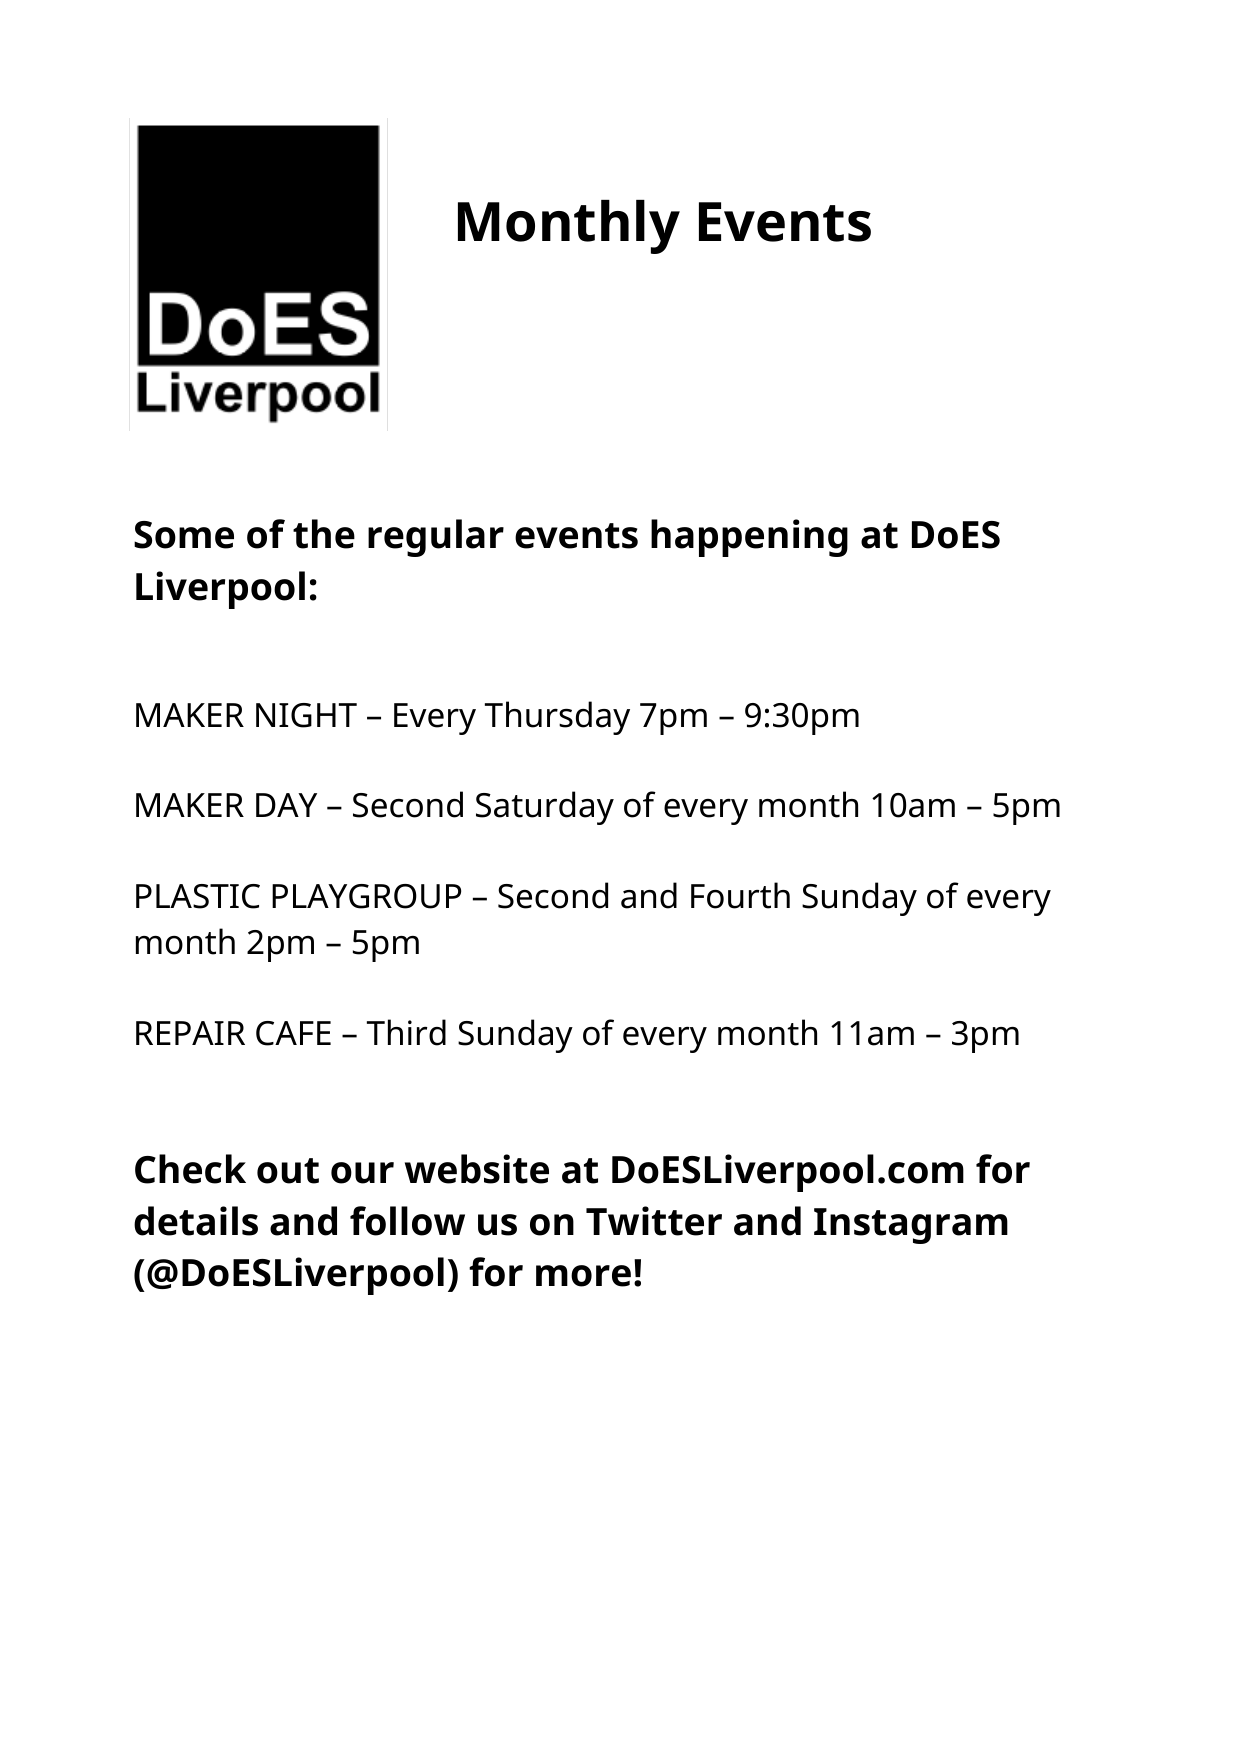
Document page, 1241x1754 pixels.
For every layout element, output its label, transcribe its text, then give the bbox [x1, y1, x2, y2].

subtitle Some of the regular events happening at DoES Liverpool: [133, 509, 1107, 611]
subtitle Check out our website at DoESLiverpool.com for details and follow us on Twitter and Instagram (@DoESLiverpool) for more! [133, 1144, 1107, 1297]
text MAKER DAY – Second Saturday of every month 10am – 5pm [133, 782, 1107, 828]
picture [103, 118, 416, 431]
text REPAIR CAFE – Third Sunday of every month 11am – 3pm [133, 1009, 1107, 1055]
text PLASTIC PLAYGROUP – Second and Fourth Sunday of every month 2pm – 5pm [133, 873, 1107, 964]
text Monthly Events [453, 184, 1043, 257]
text MAKER NIGHT – Every Thursday 7pm – 9:30pm [133, 691, 1107, 737]
